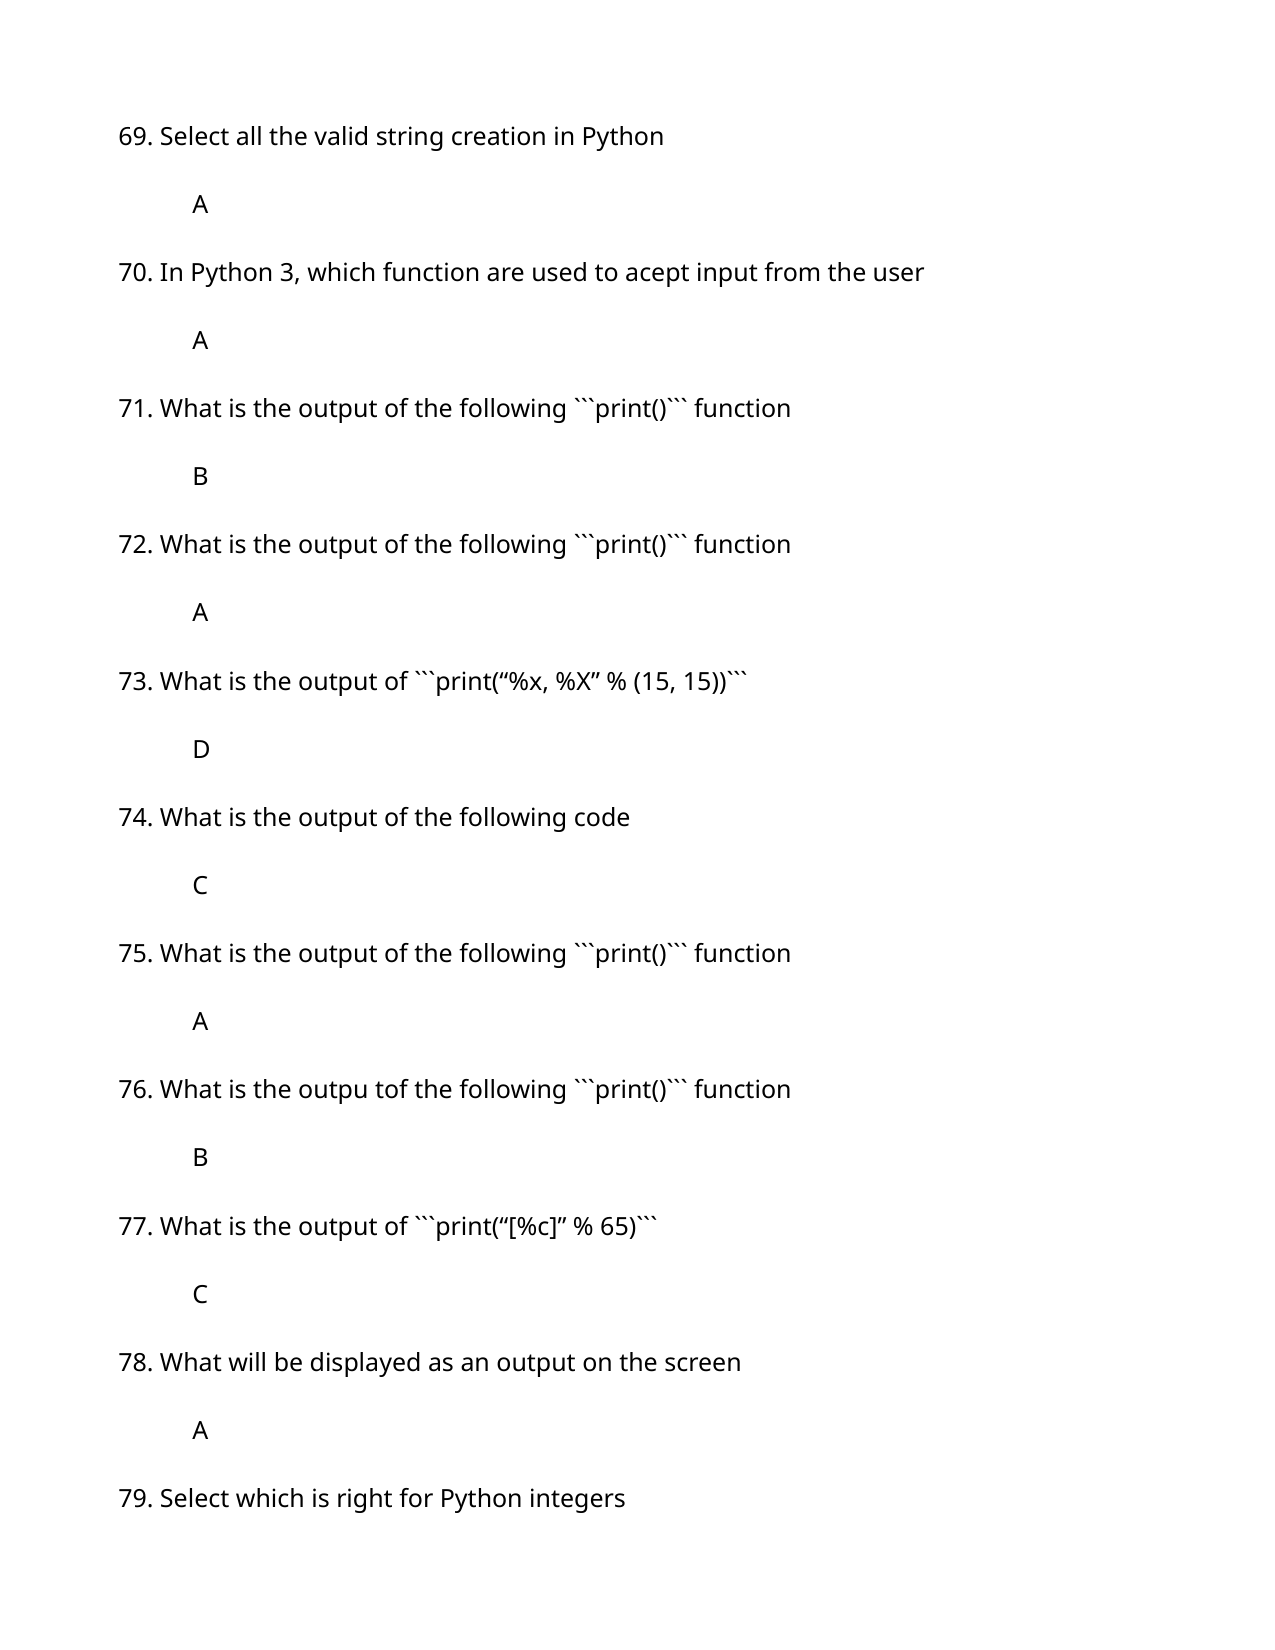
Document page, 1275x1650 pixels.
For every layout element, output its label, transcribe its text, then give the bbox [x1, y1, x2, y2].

text A [118, 595, 1157, 629]
text 72. What is the output of the following ```print()``` function [118, 527, 1157, 561]
text 73. What is the output of ```print(“%x, %X” % (15, 15))``` [118, 663, 1157, 697]
text B [118, 1140, 1157, 1174]
text 78. What will be displayed as an output on the screen [118, 1344, 1157, 1378]
text 77. What is the output of ```print(“[%c]” % 65)``` [118, 1208, 1157, 1242]
text A [118, 1412, 1157, 1447]
text C [118, 867, 1157, 902]
text 70. In Python 3, which function are used to acept input from the user [118, 254, 1157, 288]
text 75. What is the output of the following ```print()``` function [118, 936, 1157, 970]
text A [118, 322, 1157, 357]
text 76. What is the outpu tof the following ```print()``` function [118, 1072, 1157, 1106]
text 79. Select which is right for Python integers [118, 1481, 1157, 1515]
text D [118, 731, 1157, 765]
text B [118, 459, 1157, 493]
text 74. What is the output of the following code [118, 799, 1157, 833]
text A [118, 186, 1157, 220]
text C [118, 1276, 1157, 1310]
text 71. What is the output of the following ```print()``` function [118, 391, 1157, 425]
text A [118, 1004, 1157, 1038]
text 69. Select all the valid string creation in Python [118, 118, 1157, 152]
